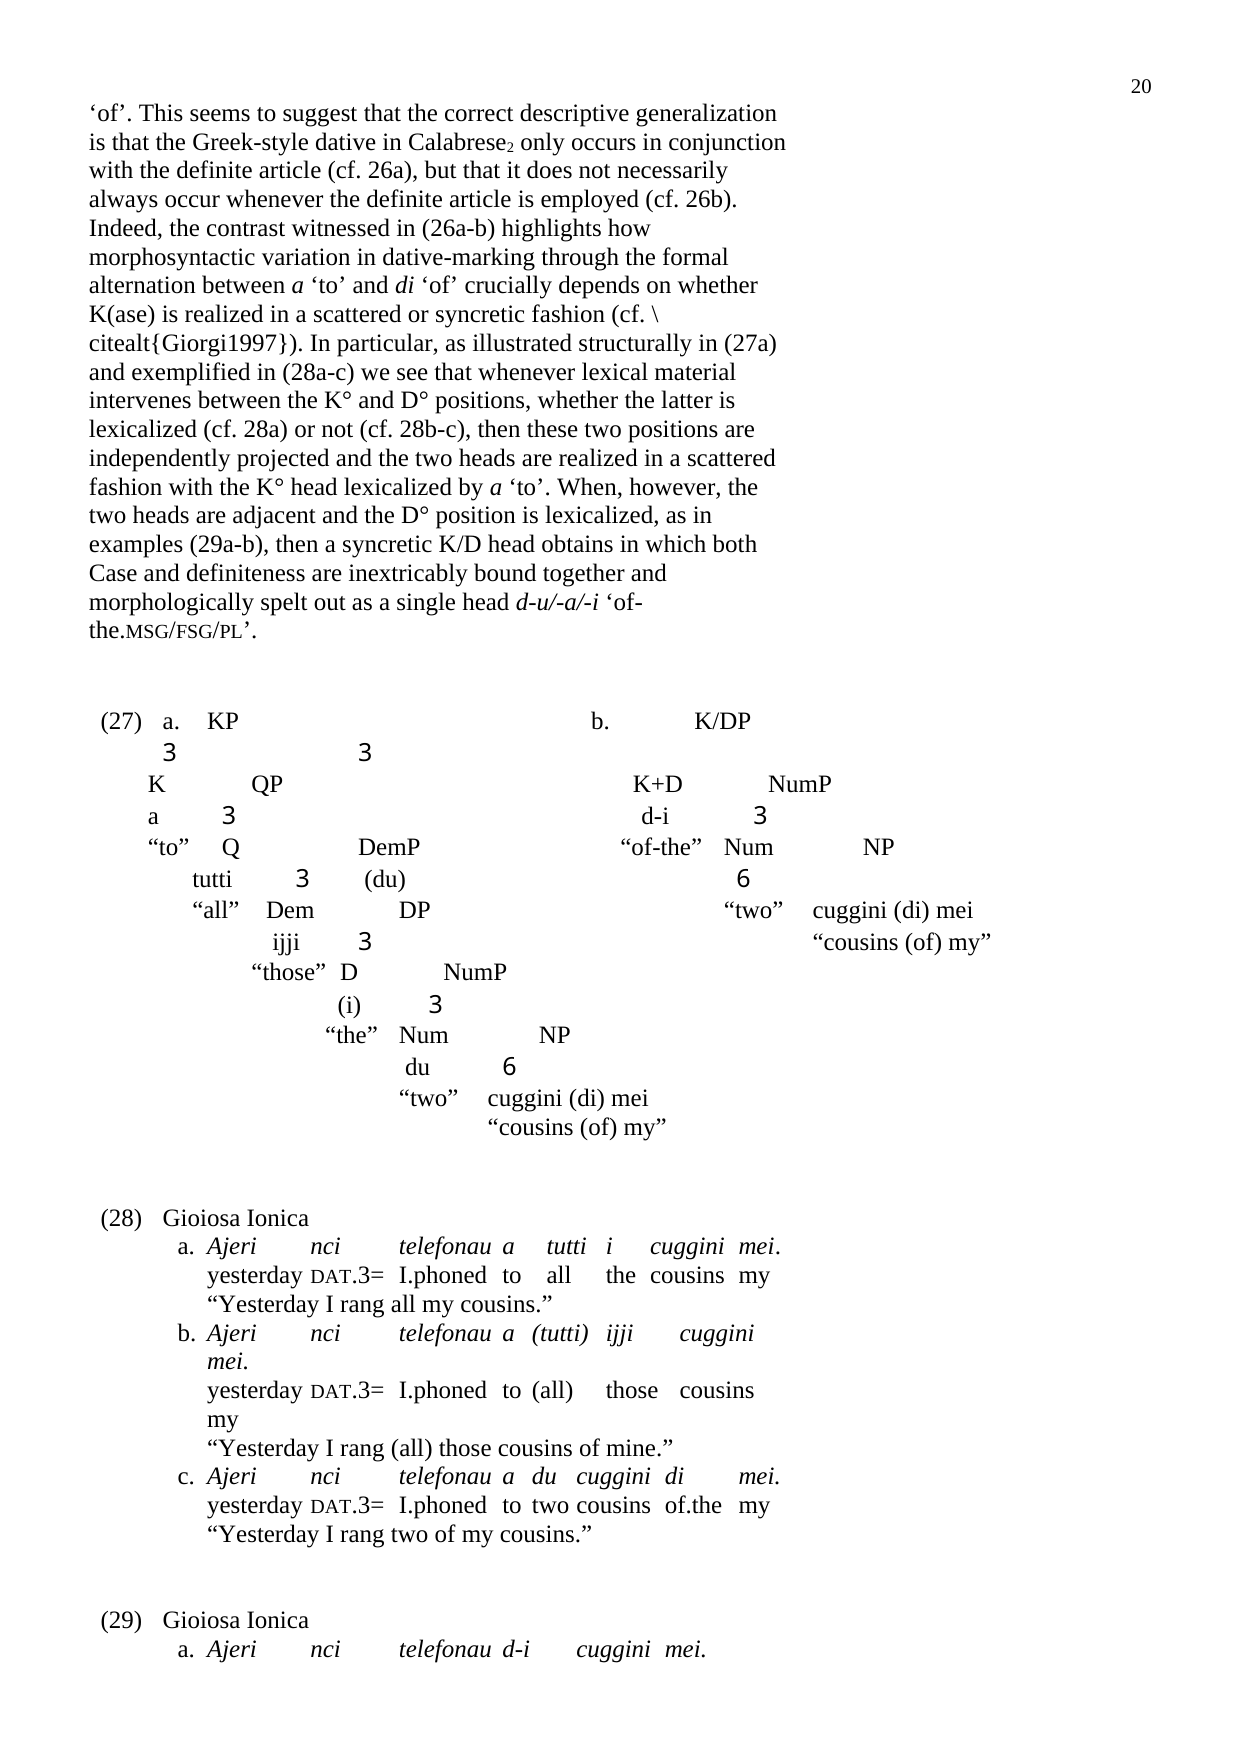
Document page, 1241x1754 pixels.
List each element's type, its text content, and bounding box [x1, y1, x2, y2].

list Gioiosa Ionica [100, 1203, 798, 1231]
text a 3 d-i 3 [89, 798, 872, 832]
list a. KP b. K/DP [100, 706, 798, 735]
text du 6 [89, 1049, 798, 1083]
text “Yesterday I rang (all) those cousins of mine.” [118, 1433, 798, 1461]
text (i) 3 [89, 986, 798, 1020]
text c. Ajeri nci telefonau a du cuggini di mei. [118, 1461, 798, 1490]
text “Yesterday I rang two of my cousins.” [118, 1519, 798, 1548]
text tutti 3 (du) 6 [89, 861, 946, 895]
text b. Ajeri nci telefonau a (tutti) ijji cuggini mei. [118, 1318, 798, 1375]
list a. Ajeri nci telefonau a tutti i cuggini mei. [118, 1231, 798, 1260]
text 3 3 [89, 735, 621, 769]
text “to” Q DemP “of-the” Num NP [89, 832, 916, 861]
text “two” cuggini (di) mei [89, 1083, 798, 1112]
text “the” Num NP [89, 1020, 798, 1049]
text ijji 3 “cousins (of) my” [89, 923, 1005, 957]
text yesterday dat.3= I.phoned to (all) those cousins my [118, 1375, 798, 1433]
text yesterday dat.3= I.phoned to all the cousins my [118, 1260, 798, 1289]
text K QP K+D NumP [89, 769, 872, 798]
text yesterday dat.3= I.phoned to two cousins of.the my [118, 1490, 798, 1519]
text “cousins (of) my” [89, 1112, 798, 1141]
text ‘of’. This seems to suggest that the correct descriptive generalization is that the Greek-style dative in Calabrese2 only occurs in conjunction with the definite article (cf. 26a), but that it does not necessarily always occur whenever the definite article is employed (cf. 26b). Indeed, the contrast witnessed in (26a-b) highlights how morphosyntactic variation in dative-marking through the formal alternation between a ‘to’ and di ‘of’ crucially depends on whether K(ase) is realized in a scattered or syncretic fashion (cf. \citealt{Giorgi1997}). In particular, as illustrated structurally in (27a) and exemplified in (28a-c) we see that whenever lexical material intervenes between the K° and D° positions, whether the latter is lexicalized (cf. 28a) or not (cf. 28b-c), then these two positions are independently projected and the two heads are realized in a scattered fashion with the K° head lexicalized by a ‘to’. When, however, the two heads are adjacent and the D° position is lexicalized, as in examples (29a-b), then a syncretic K/D head obtains in which both Case and definiteness are inextricably bound together and morphologically spelt out as a single head d-u/-a/-i ‘of-the.msg/fsg/pl’. [89, 98, 798, 644]
text “all” Dem DP “two” cuggini (di) mei [89, 895, 990, 923]
text a. Ajeri nci telefonau d-i cuggini mei. [118, 1634, 798, 1663]
text “Yesterday I rang all my cousins.” [118, 1289, 798, 1318]
list Gioiosa Ionica [100, 1605, 798, 1634]
text “those” D NumP [89, 957, 798, 986]
